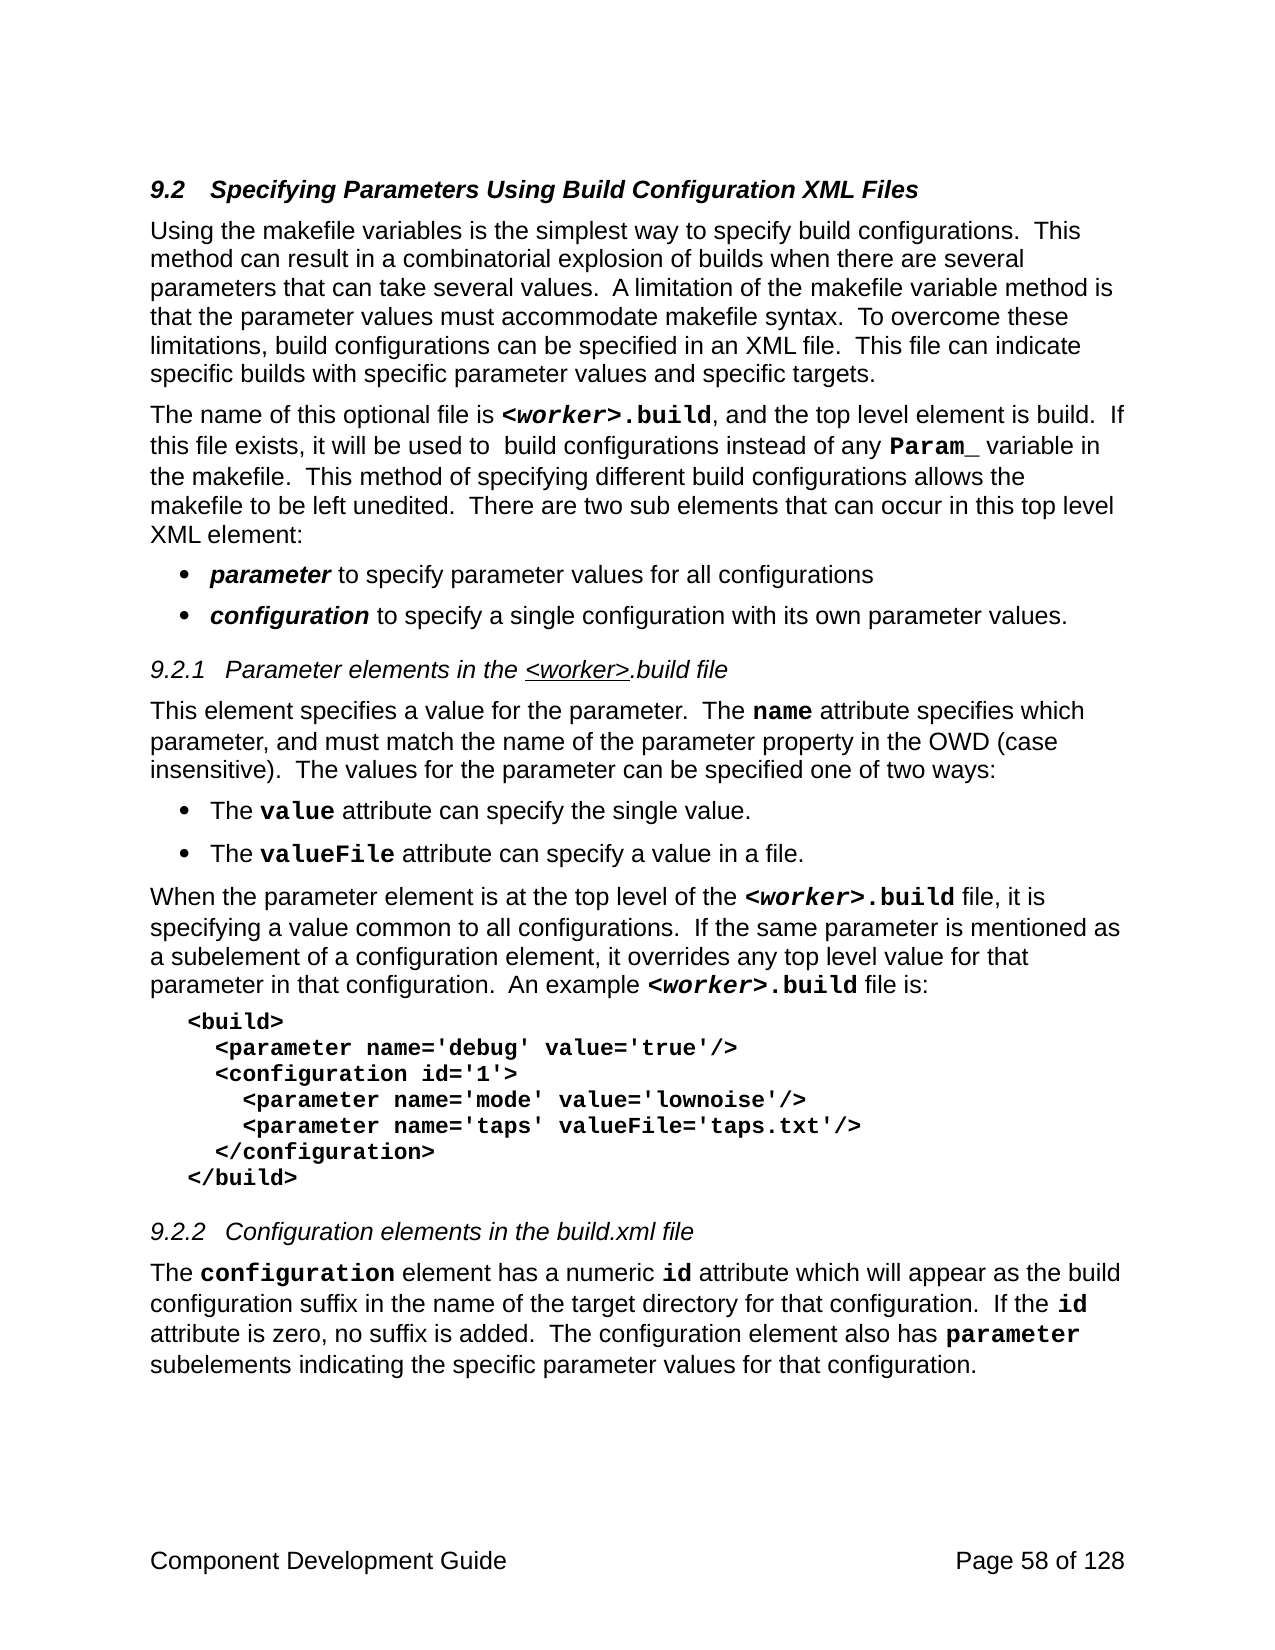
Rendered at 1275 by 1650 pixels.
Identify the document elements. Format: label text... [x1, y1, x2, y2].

text This element specifies a value for the parameter. The name attribute specifies which parameter, and must match the name of the parameter property in the OWD (case insensitive). The values for the parameter can be specified one of two ways: [150, 696, 1125, 784]
text The name of this optional file is <worker>.build, and the top level element is build. If this file exists, it will be used to build configurations instead of any Param_ variable in the makefile. This method of specifying different build configurations allows the makefile to be left unedited. There are two sub elements that can occur in this top level XML element: [150, 400, 1125, 548]
subtitle Parameter elements in the <worker>.build file [150, 655, 1125, 684]
subtitle Specifying Parameters Using Build Configuration XML Files [150, 175, 1125, 204]
list parameter to specify parameter values for all configurations [180, 560, 1125, 589]
text <build> <parameter name='debug' value='true'/> <configuration id='1'> <parameter name='mode' value='lownoise'/> <parameter name='taps' valueFile='taps.txt'/> </configuration> </build> [187, 1010, 1125, 1192]
text When the parameter element is at the top level of the <worker>.build file, it is specifying a value common to all configurations. If the same parameter is mentioned as a subelement of a configuration element, it overrides any top level value for that parameter in that configuration. An example <worker>.build file is: [150, 882, 1125, 1001]
list The value attribute can specify the single value. [180, 796, 1125, 827]
list configuration to specify a single configuration with its own parameter values. [180, 601, 1125, 630]
list The valueFile attribute can specify a value in a file. [180, 839, 1125, 870]
text Using the makefile variables is the simplest way to specify build configurations. This method can result in a combinatorial explosion of builds when there are several parameters that can take several values. A limitation of the makefile variable method is that the parameter values must accommodate makefile syntax. To overcome these limitations, build configurations can be specified in an XML file. This file can indicate specific builds with specific parameter values and specific targets. [150, 216, 1125, 388]
text The configuration element has a numeric id attribute which will appear as the build configuration suffix in the name of the target directory for that configuration. If the id attribute is zero, no suffix is added. The configuration element also has parameter subelements indicating the specific parameter values for that configuration. [150, 1258, 1125, 1379]
subtitle Configuration elements in the build.xml file [150, 1217, 1125, 1246]
